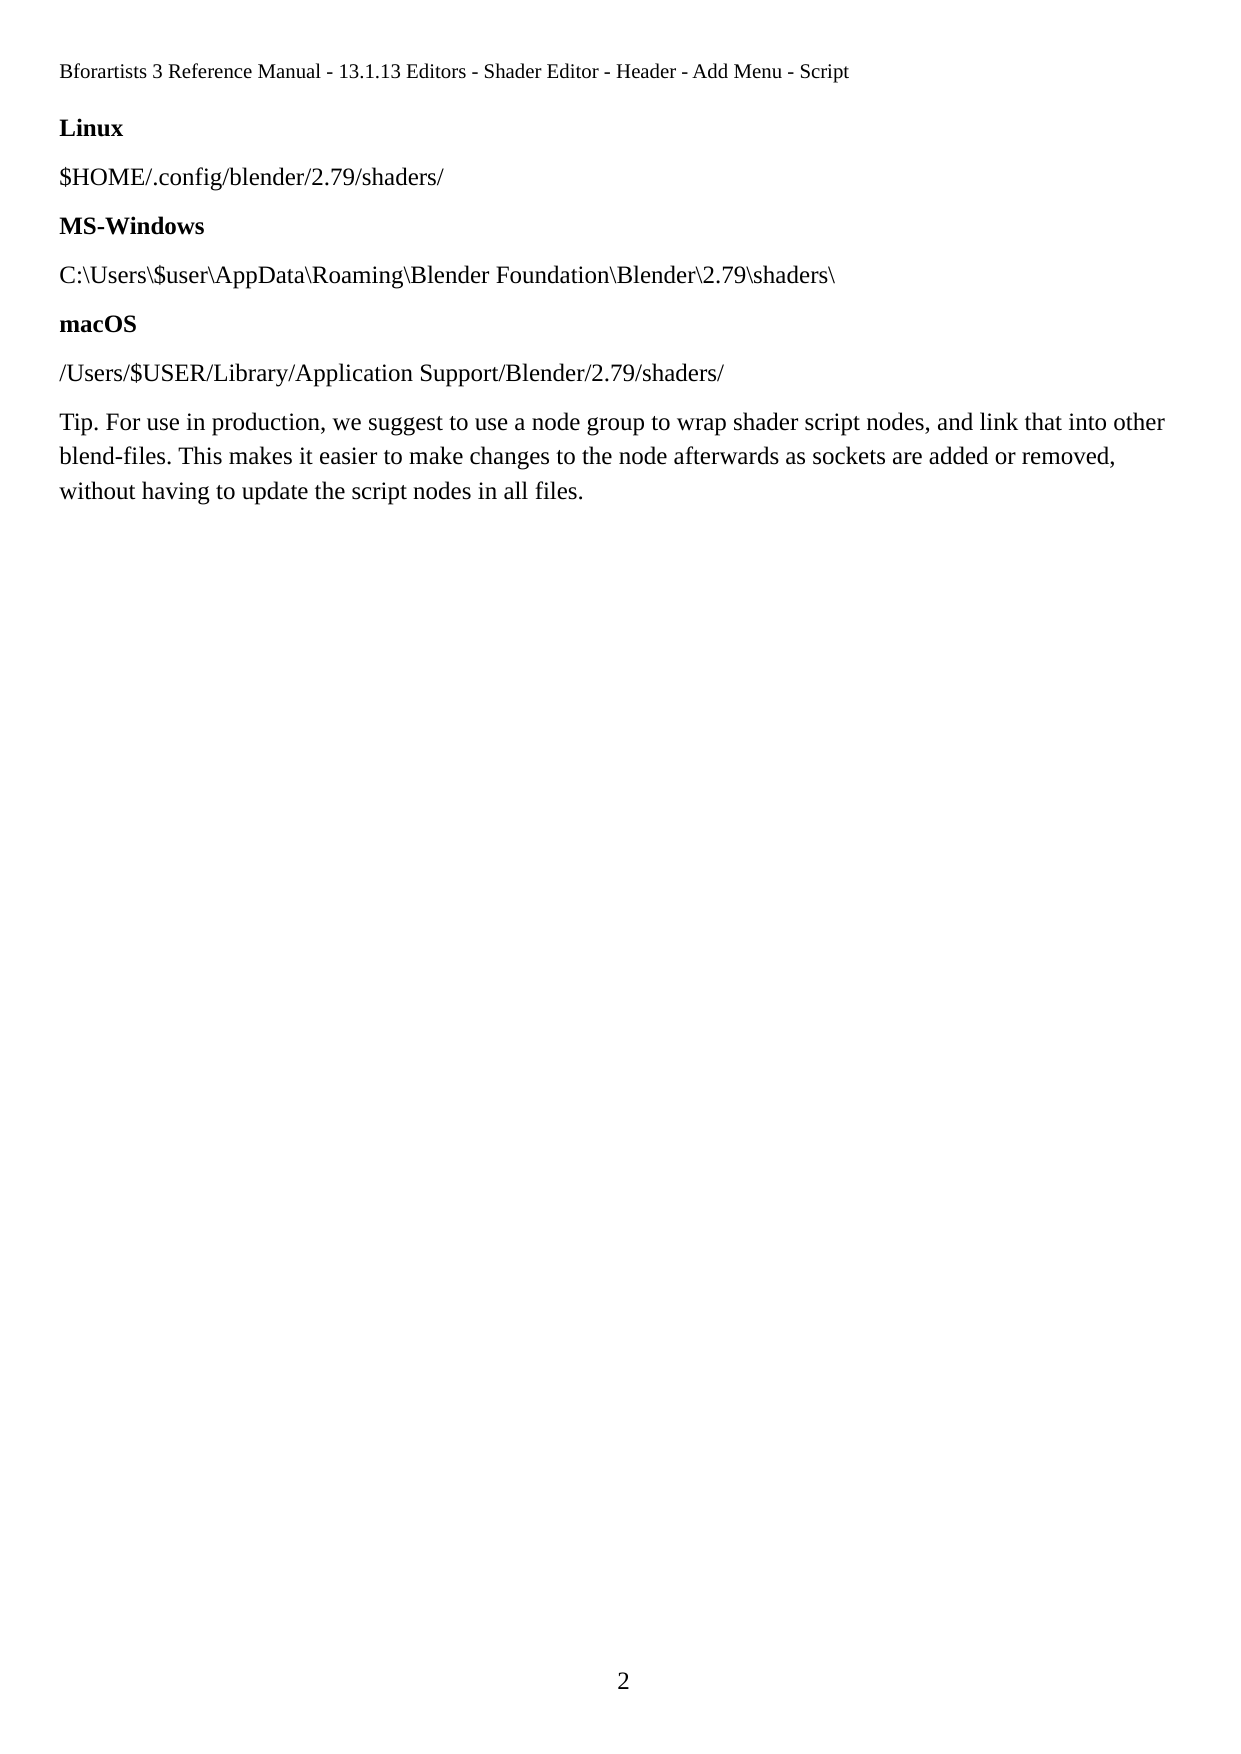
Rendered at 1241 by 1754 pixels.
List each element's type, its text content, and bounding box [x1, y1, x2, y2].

text Tip. For use in production, we suggest to use a node group to wrap shader script nodes, and link that into other blend-files. This makes it easier to make changes to the node afterwards as sockets are added or removed, without having to update the script nodes in all files. [59, 407, 1181, 505]
text $HOME/.config/blender/2.79/shaders/ [59, 162, 1181, 190]
text C:\Users\$user\AppData\Roaming\Blender Foundation\Blender\2.79\shaders\ [59, 260, 1181, 288]
text macOS [59, 309, 1181, 338]
text /Users/$USER/Library/Application Support/Blender/2.79/shaders/ [59, 358, 1181, 387]
text Linux [59, 113, 1181, 141]
text MS-Windows [59, 211, 1181, 239]
